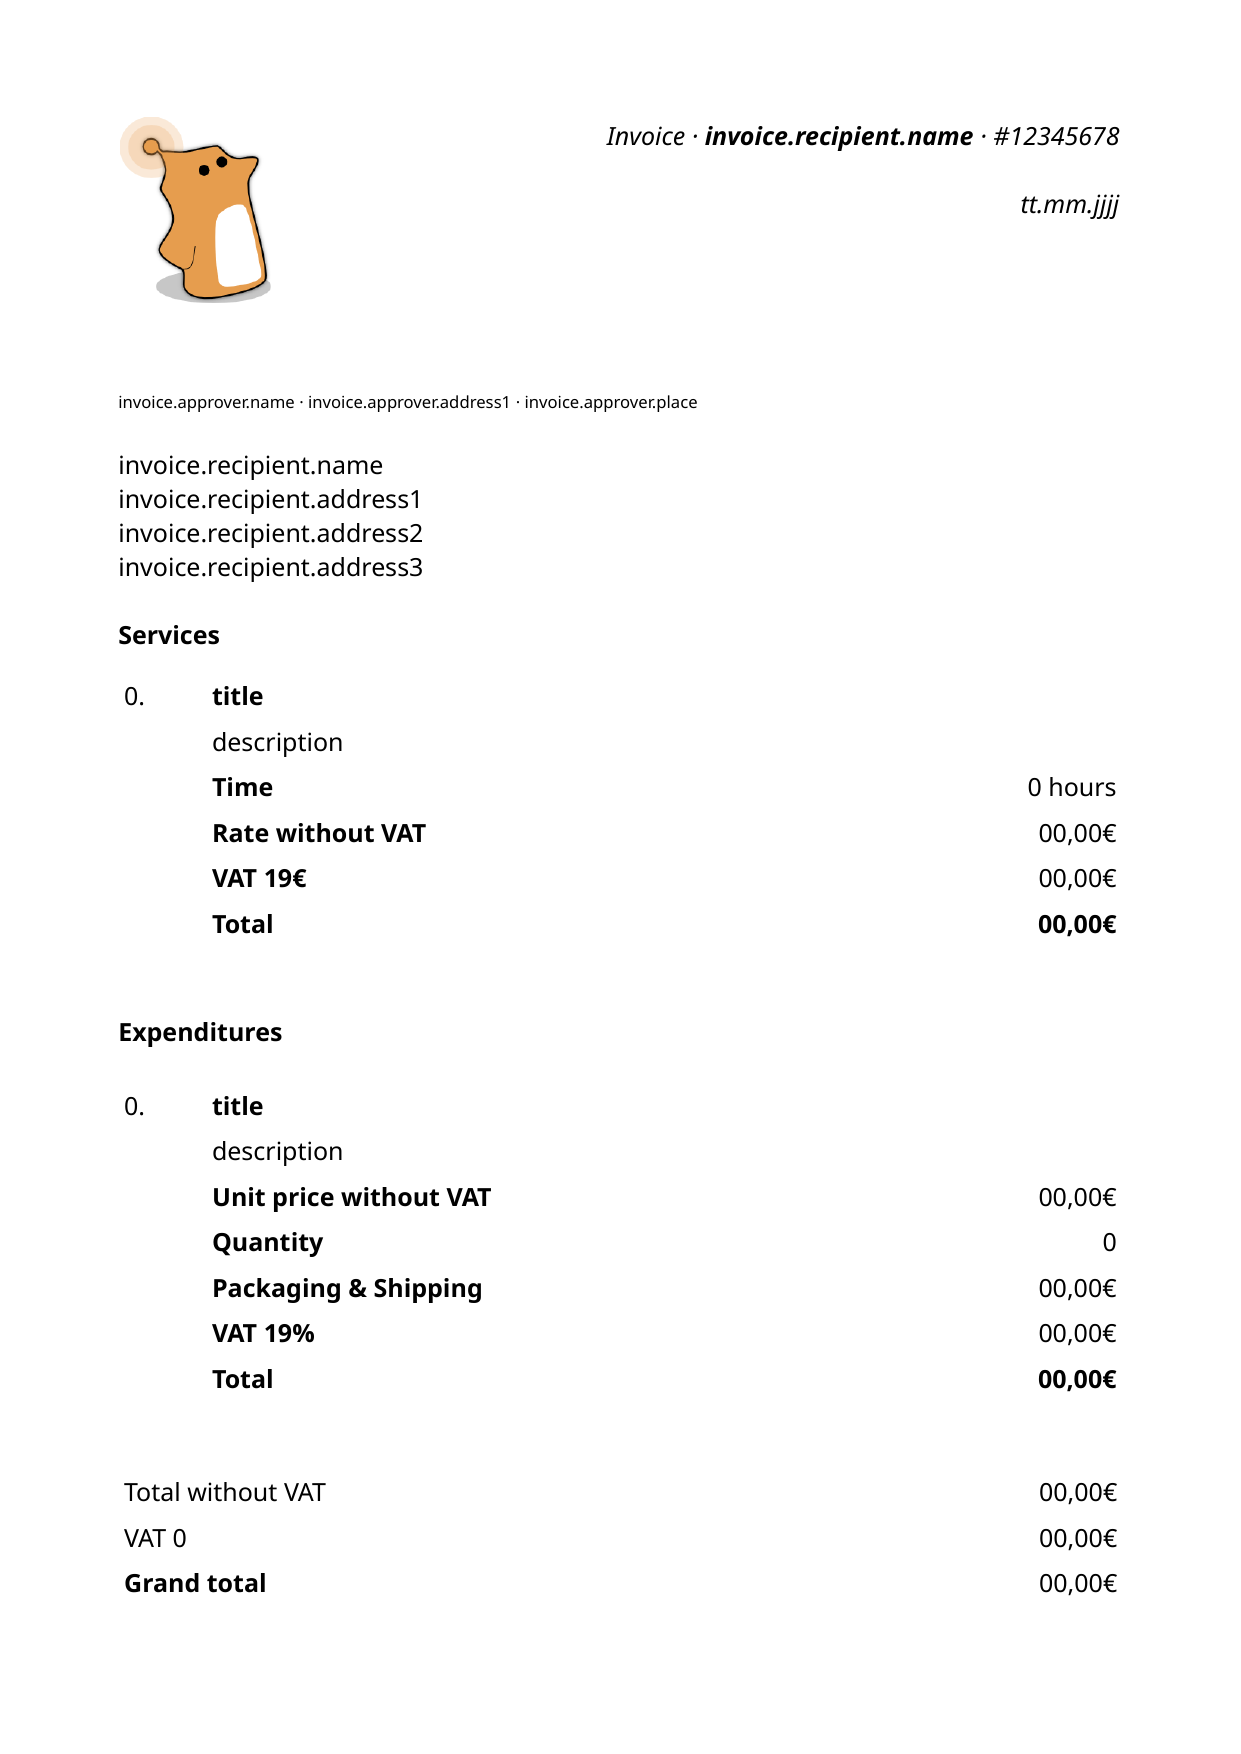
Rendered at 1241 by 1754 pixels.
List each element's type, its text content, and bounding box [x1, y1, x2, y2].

table_cell 00,00€ [1010, 810, 1122, 855]
table_header 0. [118, 673, 206, 719]
text invoice.recipient.address3 [118, 549, 1122, 584]
text Invoice · invoice.recipient.name · #12345678 [271, 118, 1122, 152]
table_cell 00,00€ [1010, 1174, 1122, 1219]
table_cell [118, 719, 206, 764]
table_cell [828, 1560, 946, 1606]
table_header title [206, 1083, 1122, 1128]
table_header 00,00€ [946, 1469, 1123, 1515]
table_cell 00,00€ [946, 1515, 1123, 1560]
table_header 0. [118, 1083, 206, 1128]
table_cell [118, 1128, 206, 1173]
table_cell [118, 1174, 206, 1219]
text invoice.approver.name · invoice.approver.address1 · invoice.approver.place [118, 391, 1122, 413]
table_cell description [206, 719, 1122, 764]
table_cell Quantity [206, 1219, 1010, 1264]
table_cell [828, 1515, 946, 1560]
text Expenditures [118, 1014, 1122, 1048]
text invoice.recipient.name [118, 447, 1122, 481]
table_cell 00,00€ [1010, 901, 1122, 946]
table_cell 0 [1010, 1219, 1122, 1264]
table_cell [118, 1356, 206, 1401]
table_cell [118, 1265, 206, 1310]
table_cell 00,00€ [1010, 1310, 1122, 1356]
table_cell Grand total [118, 1560, 827, 1606]
table_cell 0 hours [1010, 764, 1122, 810]
table_cell 00,00€ [1010, 1265, 1122, 1310]
table_cell [118, 901, 206, 946]
table_header title [206, 673, 1122, 719]
text invoice.recipient.address1 [118, 481, 1122, 516]
table_cell Rate without VAT [206, 810, 1010, 855]
table_cell [118, 1310, 206, 1356]
table_cell [118, 1219, 206, 1264]
table_cell [118, 810, 206, 855]
table_cell 00,00€ [1010, 855, 1122, 901]
table_cell VAT 19% [206, 1310, 1010, 1356]
table_cell Packaging & Shipping [206, 1265, 1010, 1310]
table_cell Total [206, 1356, 1010, 1401]
table_cell description [206, 1128, 1122, 1173]
table_header [828, 1469, 946, 1515]
picture [120, 117, 271, 303]
table_cell Unit price without VAT [206, 1174, 1010, 1219]
table_cell VAT 0 [118, 1515, 827, 1560]
text Services [118, 618, 1122, 652]
table_cell [118, 764, 206, 810]
table_cell Time [206, 764, 1010, 810]
text invoice.recipient.address2 [118, 516, 1122, 549]
table_header Total without VAT [118, 1469, 827, 1515]
table_cell 00,00€ [1010, 1356, 1122, 1401]
table_cell 00,00€ [946, 1560, 1123, 1606]
text tt.mm.jjjj [271, 186, 1122, 220]
table_cell Total [206, 901, 1010, 946]
table_cell [118, 855, 206, 901]
table_cell VAT 19€ [206, 855, 1010, 901]
